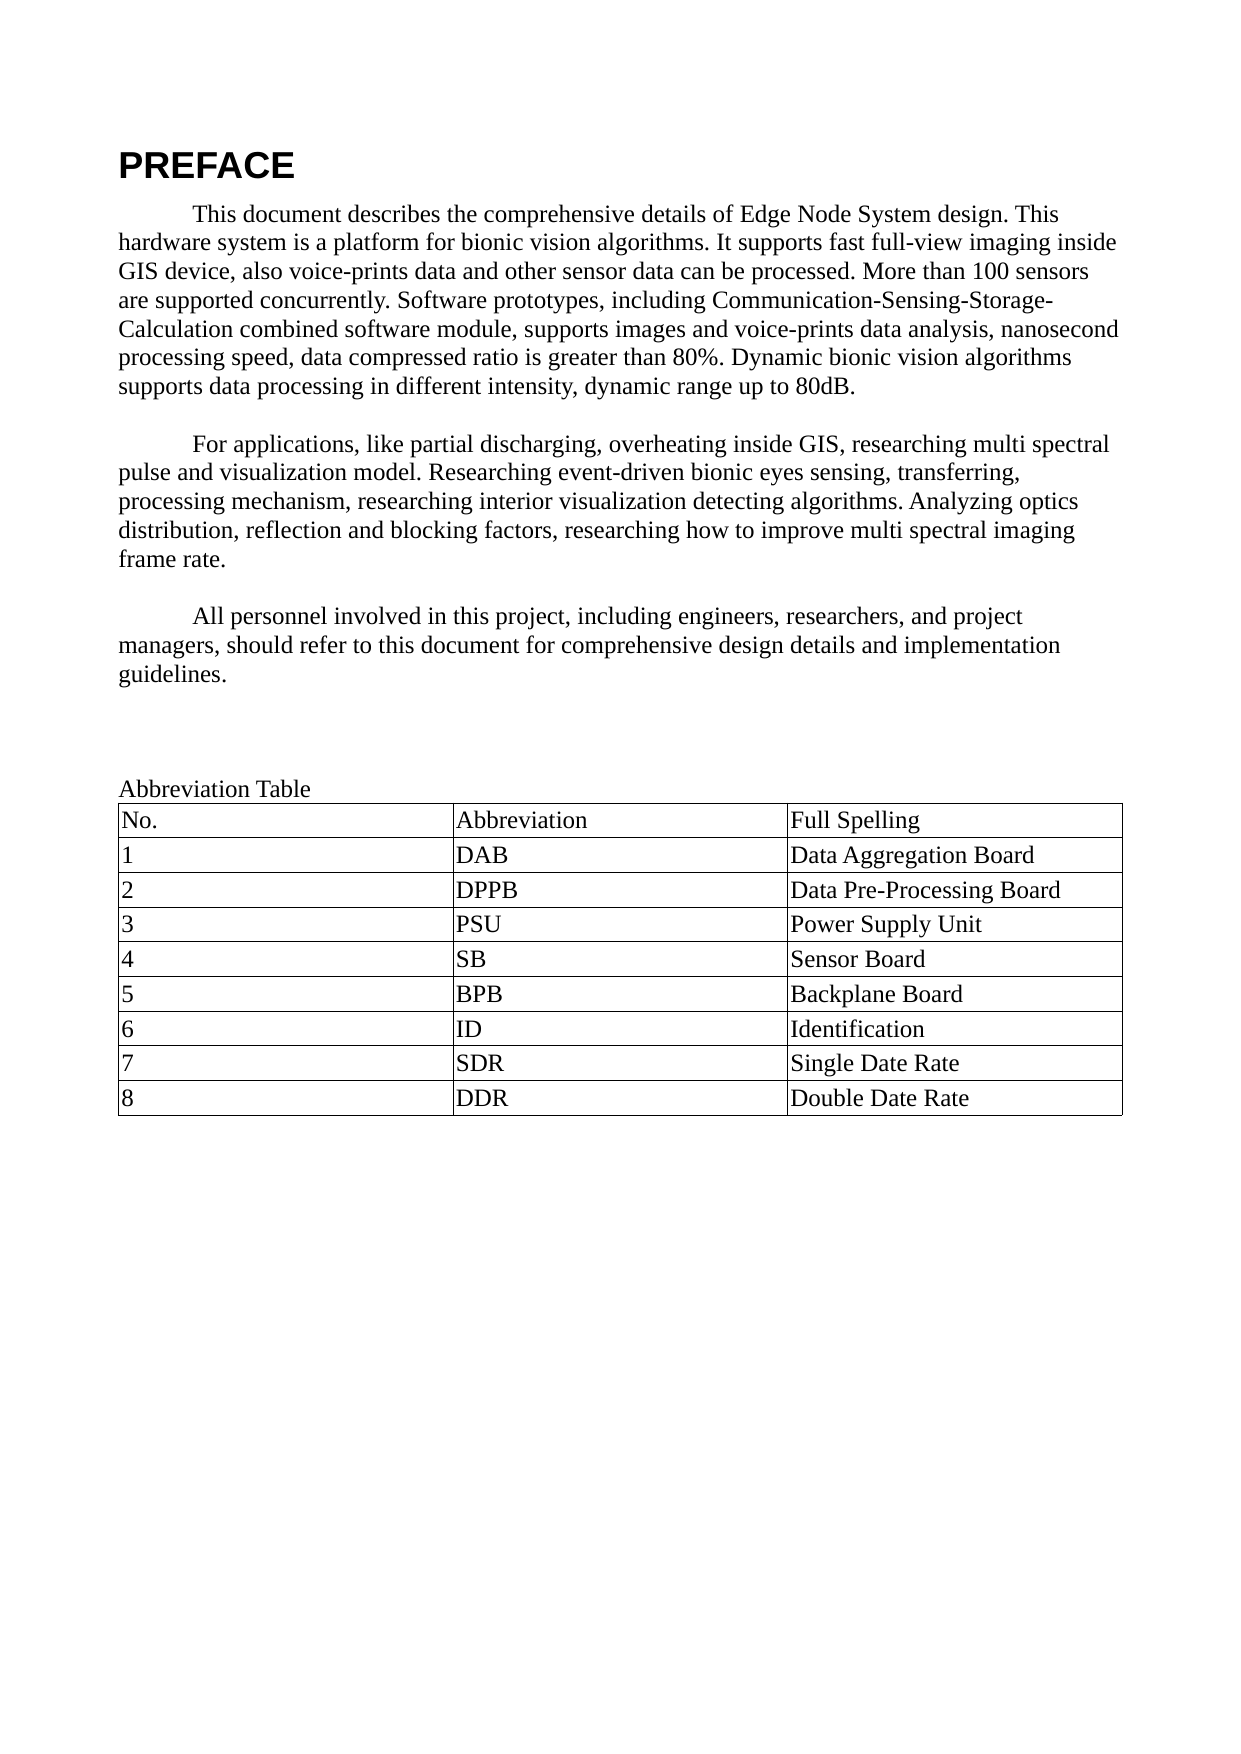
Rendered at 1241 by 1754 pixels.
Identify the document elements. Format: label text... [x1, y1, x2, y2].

table_cell SDR [454, 1046, 787, 1080]
table_cell DAB [454, 838, 787, 872]
table_cell Double Date Rate [788, 1081, 1122, 1115]
table_cell 5 [119, 977, 453, 1011]
table_cell Backplane Board [788, 977, 1122, 1011]
table_cell Single Date Rate [788, 1046, 1122, 1080]
table_cell 3 [119, 908, 453, 941]
subtitle PREFACE [118, 143, 1122, 186]
table_cell 7 [119, 1046, 453, 1080]
table_cell Power Supply Unit [788, 908, 1122, 941]
table_cell DPPB [454, 873, 787, 907]
text This document describes the comprehensive details of Edge Node System design. This hardware system is a platform for bionic vision algorithms. It supports fast full-view imaging inside GIS device, also voice-prints data and other sensor data can be processed. More than 100 sensors are supported concurrently. Software prototypes, including Communication-Sensing-Storage-Calculation combined software module, supports images and voice-prints data analysis, nanosecond processing speed, data compressed ratio is greater than 80%. Dynamic bionic vision algorithms supports data processing in different intensity, dynamic range up to 80dB. [118, 199, 1122, 400]
table_cell 6 [119, 1012, 453, 1045]
table_cell ID [454, 1012, 787, 1045]
table_cell Data Aggregation Board [788, 838, 1122, 872]
table_cell PSU [454, 908, 787, 941]
table_cell 4 [119, 942, 453, 976]
table_cell 1 [119, 838, 453, 872]
table_header Abbreviation [454, 804, 787, 837]
text Abbreviation Table [118, 774, 1122, 802]
table_cell Sensor Board [788, 942, 1122, 976]
table_cell SB [454, 942, 787, 976]
table_cell 8 [119, 1081, 453, 1115]
table_cell DDR [454, 1081, 787, 1115]
table_cell 2 [119, 873, 453, 907]
table_cell BPB [454, 977, 787, 1011]
text All personnel involved in this project, including engineers, researchers, and project managers, should refer to this document for comprehensive design details and implementation guidelines. [118, 601, 1122, 687]
table_cell Data Pre-Processing Board [788, 873, 1122, 907]
table_cell Identification [788, 1012, 1122, 1045]
table_header No. [119, 804, 453, 837]
text For applications, like partial discharging, overheating inside GIS, researching multi spectral pulse and visualization model. Researching event-driven bionic eyes sensing, transferring, processing mechanism, researching interior visualization detecting algorithms. Analyzing optics distribution, reflection and blocking factors, researching how to improve multi spectral imaging frame rate. [118, 429, 1122, 572]
table_header Full Spelling [788, 804, 1122, 837]
